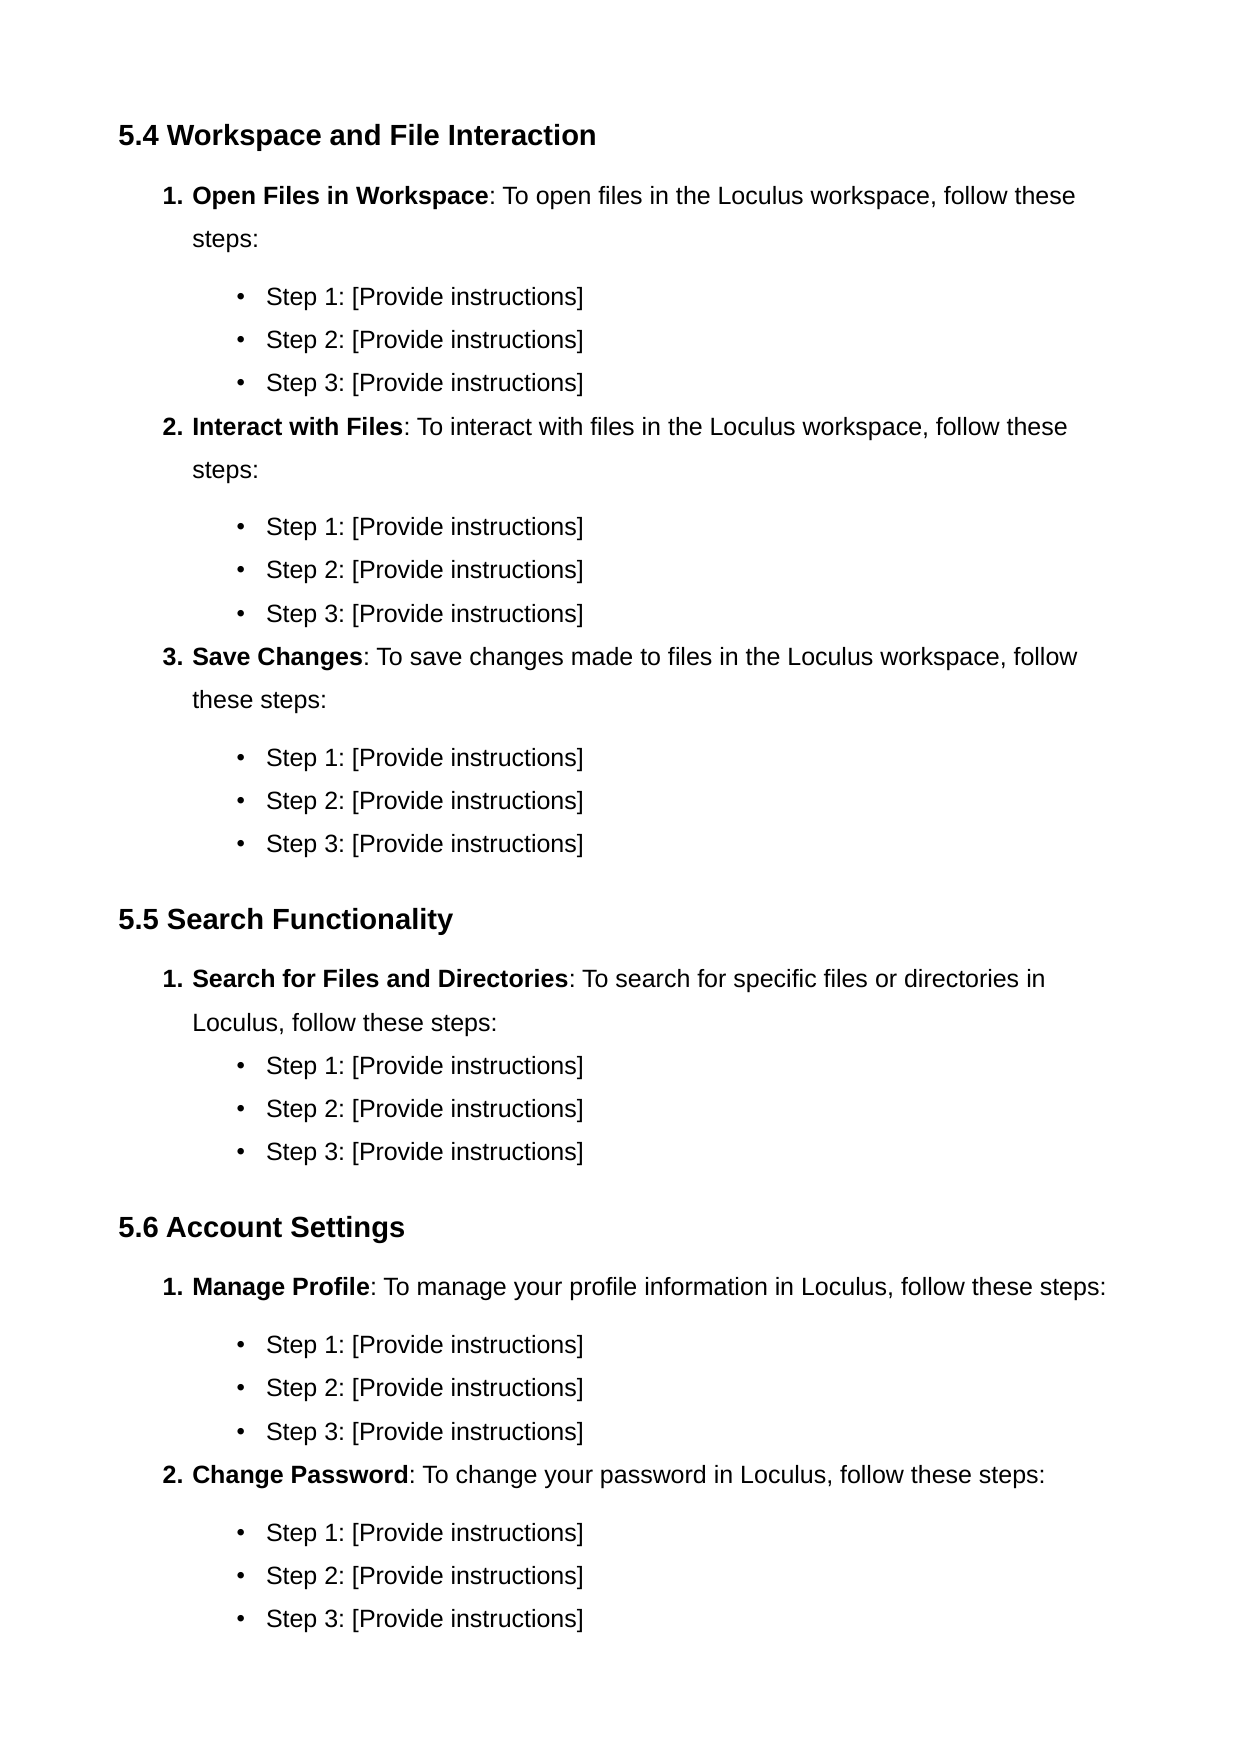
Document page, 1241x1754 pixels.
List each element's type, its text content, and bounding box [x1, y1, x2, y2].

list Step 2: [Provide instructions] [236, 556, 1122, 584]
list Step 2: [Provide instructions] [236, 1561, 1122, 1589]
subtitle 5.4 Workspace and File Interaction [118, 118, 1122, 152]
list Step 1: [Provide instructions] [236, 512, 1122, 541]
list Step 3: [Provide instructions] [236, 599, 1122, 628]
list Save Changes: To save changes made to files in the Loculus workspace, follow these steps: [162, 642, 1122, 714]
list Manage Profile: To manage your profile information in Loculus, follow these steps: [162, 1272, 1122, 1301]
list Search for Files and Directories: To search for specific files or directories in Loculus, follow these steps: [162, 964, 1122, 1036]
list Interact with Files: To interact with files in the Loculus workspace, follow these steps: [162, 411, 1122, 483]
list Open Files in Workspace: To open files in the Loculus workspace, follow these steps: [162, 181, 1122, 253]
list Step 2: [Provide instructions] [236, 325, 1122, 354]
list Change Password: To change your password in Loculus, follow these steps: [162, 1460, 1122, 1488]
subtitle 5.5 Search Functionality [118, 902, 1122, 935]
list Step 3: [Provide instructions] [236, 829, 1122, 858]
list Step 3: [Provide instructions] [236, 1137, 1122, 1166]
list Step 3: [Provide instructions] [236, 1417, 1122, 1445]
list Step 1: [Provide instructions] [236, 1051, 1122, 1079]
list Step 1: [Provide instructions] [236, 1517, 1122, 1546]
list Step 2: [Provide instructions] [236, 1373, 1122, 1402]
list Step 1: [Provide instructions] [236, 743, 1122, 772]
list Step 1: [Provide instructions] [236, 1330, 1122, 1359]
list Step 2: [Provide instructions] [236, 786, 1122, 815]
subtitle 5.6 Account Settings [118, 1209, 1122, 1243]
list Step 2: [Provide instructions] [236, 1094, 1122, 1123]
list Step 3: [Provide instructions] [236, 1604, 1122, 1633]
list Step 3: [Provide instructions] [236, 368, 1122, 397]
list Step 1: [Provide instructions] [236, 282, 1122, 311]
